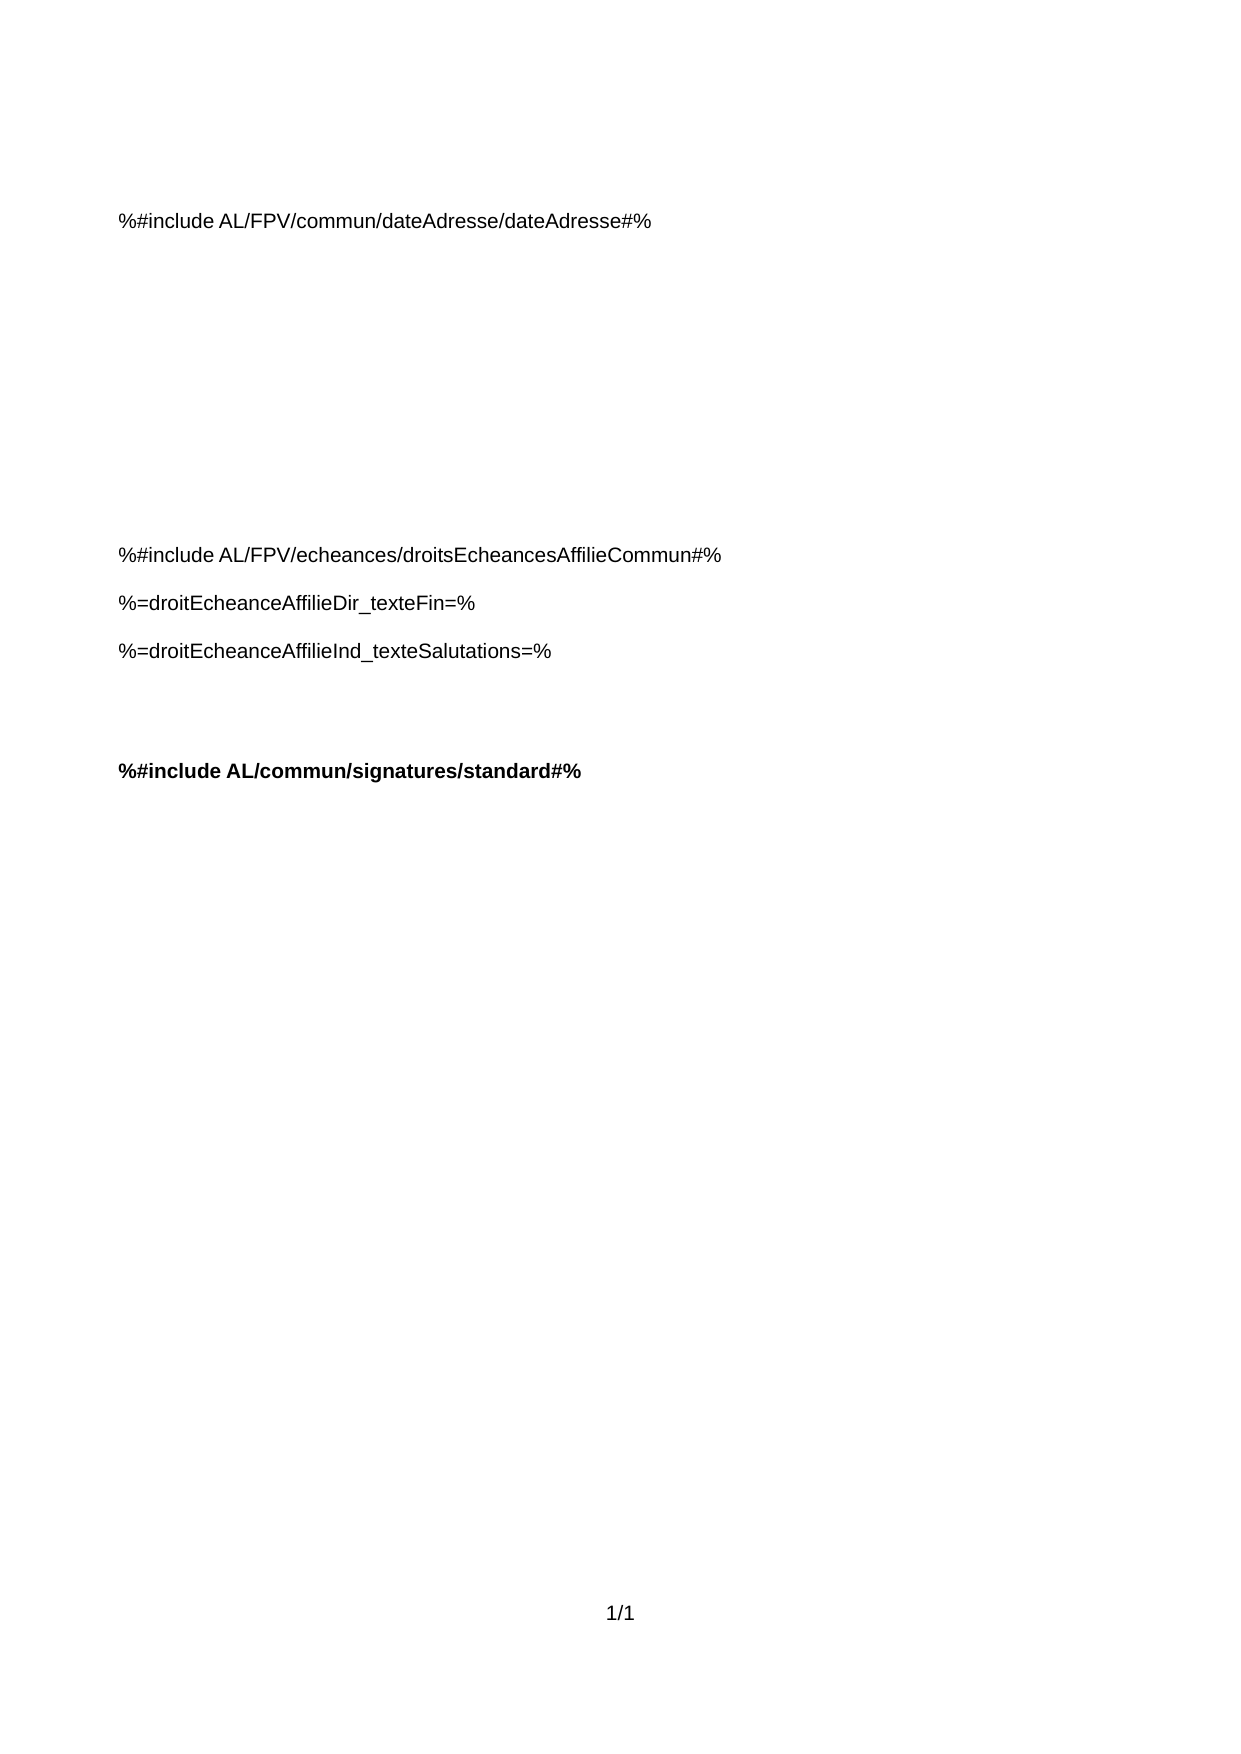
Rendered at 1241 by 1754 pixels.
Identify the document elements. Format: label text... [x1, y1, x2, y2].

text %=droitEcheanceAffilieDir_texteFin=% [118, 591, 1122, 615]
text %=droitEcheanceAffilieInd_texteSalutations=% [118, 639, 1122, 663]
text %#include AL/FPV/echeances/droitsEcheancesAffilieCommun#% [118, 543, 1131, 567]
text %#include AL/commun/signatures/standard#% [118, 759, 1122, 783]
